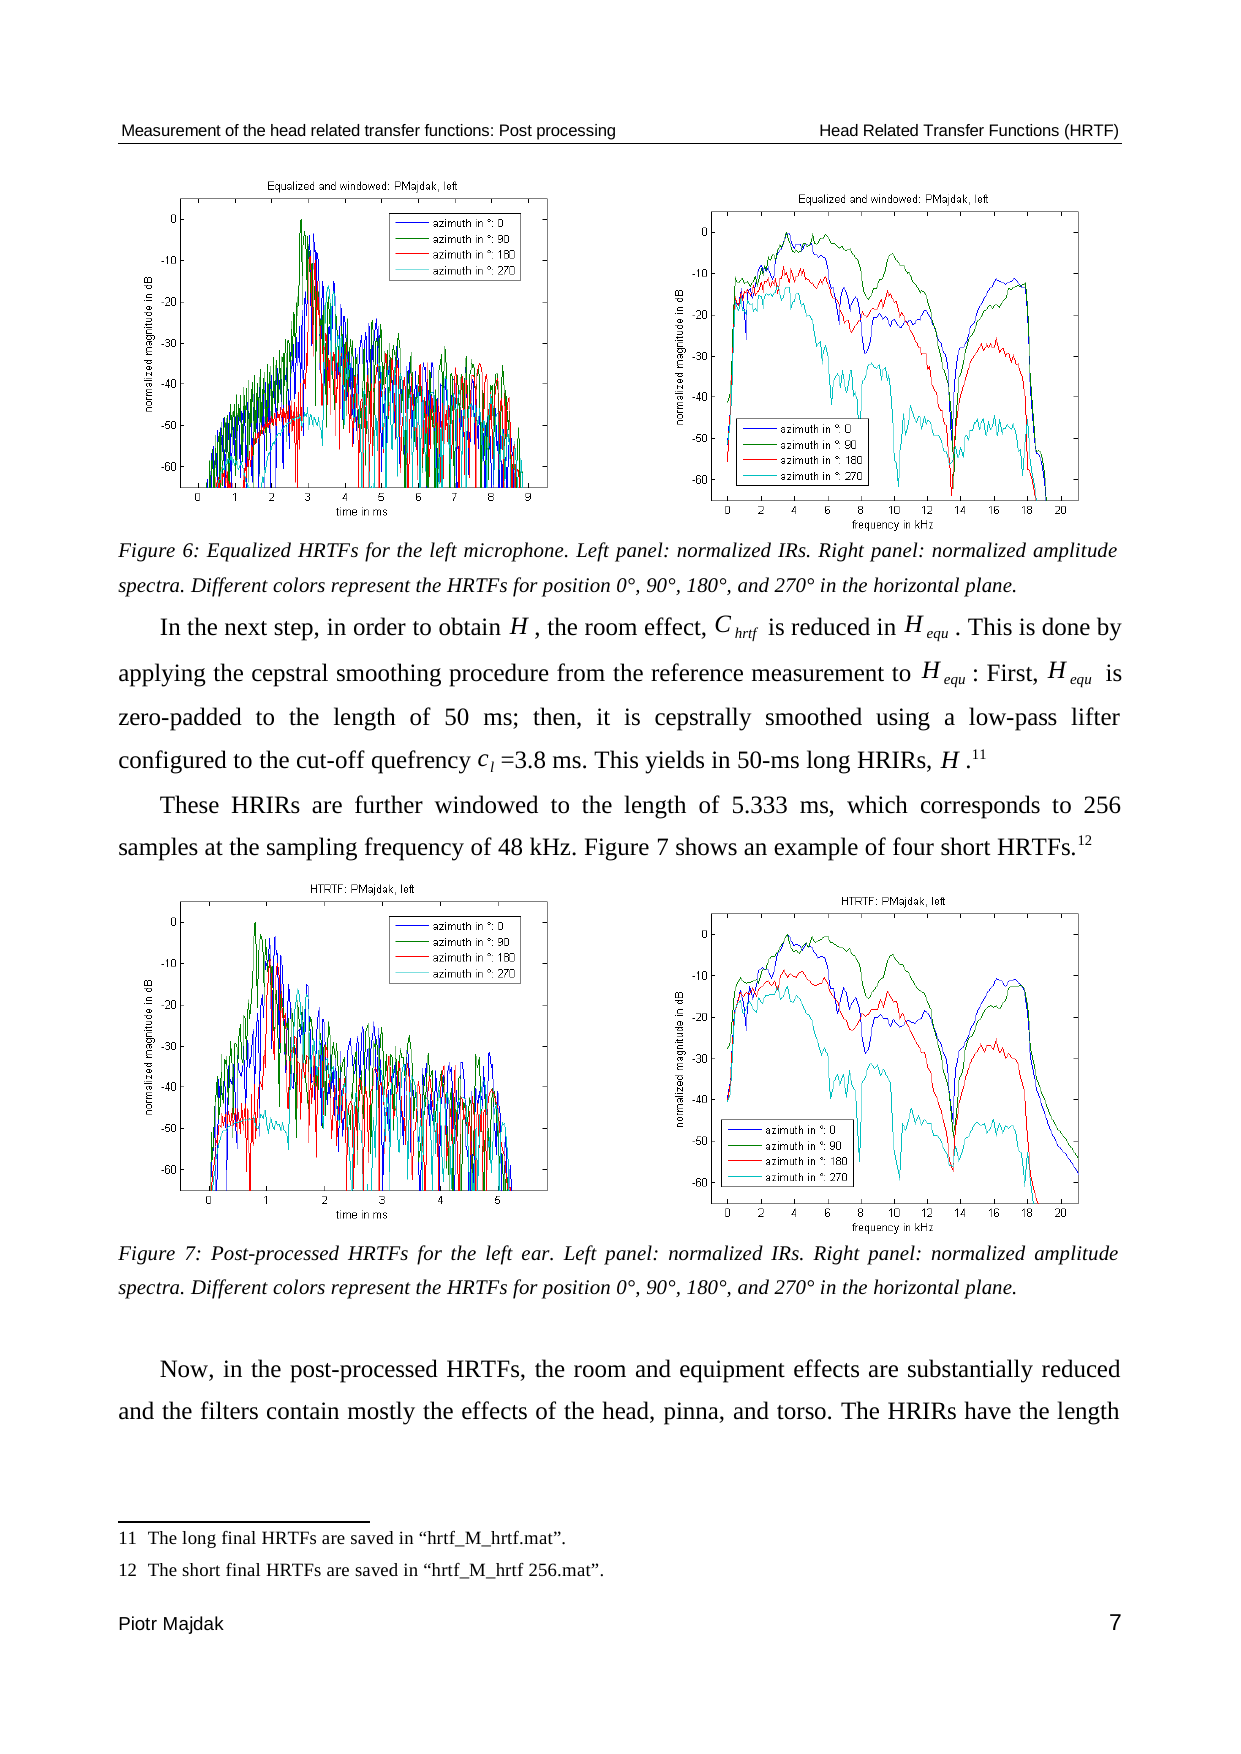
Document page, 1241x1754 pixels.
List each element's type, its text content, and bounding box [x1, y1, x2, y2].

text The short final HRTFs are saved in “hrtf_M_hrtf 256.mat”. [118, 1559, 1122, 1580]
text In the next step, in order to obtain , the room effect, is reduced in . This is done by applying the cepstral smoothing procedure from the reference measurement to : First, is zero-padded to the length of 50 ms; then, it is cepstrally smoothed using a low-pass lifter configured to the cut-off quefrency =3.8 ms. This yields in 50-ms long HRIRs, . [118, 596, 1122, 777]
picture [118, 874, 591, 1229]
text The long final HRTFs are saved in “hrtf_M_hrtf.mat”. [118, 1528, 1122, 1549]
text Figure 7: Post-processed HRTFs for the left ear. Left panel: normalized IRs. Right panel: normalized amplitude spectra. Different colors represent the HRTFs for position 0°, 90°, 180°, and 270° in the horizontal plane. [118, 887, 1122, 1299]
picture [649, 184, 1122, 539]
text Figure 6: Equalized HRTFs for the left microphone. Left panel: normalized IRs. Right panel: normalized amplitude spectra. Different colors represent the HRTFs for position 0°, 90°, 180°, and 270° in the horizontal plane. [118, 184, 1122, 596]
text These HRIRs are further windowed to the length of 5.333 ms, which corresponds to 256 samples at the sampling frequency of 48 kHz. Figure 7 shows an example of four short HRTFs. [118, 791, 1122, 861]
picture [118, 172, 591, 526]
text Now, in the post-processed HRTFs, the room and equipment effects are substantially reduced and the filters contain mostly the effects of the head, pinna, and torso. The HRIRs have the length [118, 1355, 1122, 1425]
picture [649, 887, 1122, 1242]
